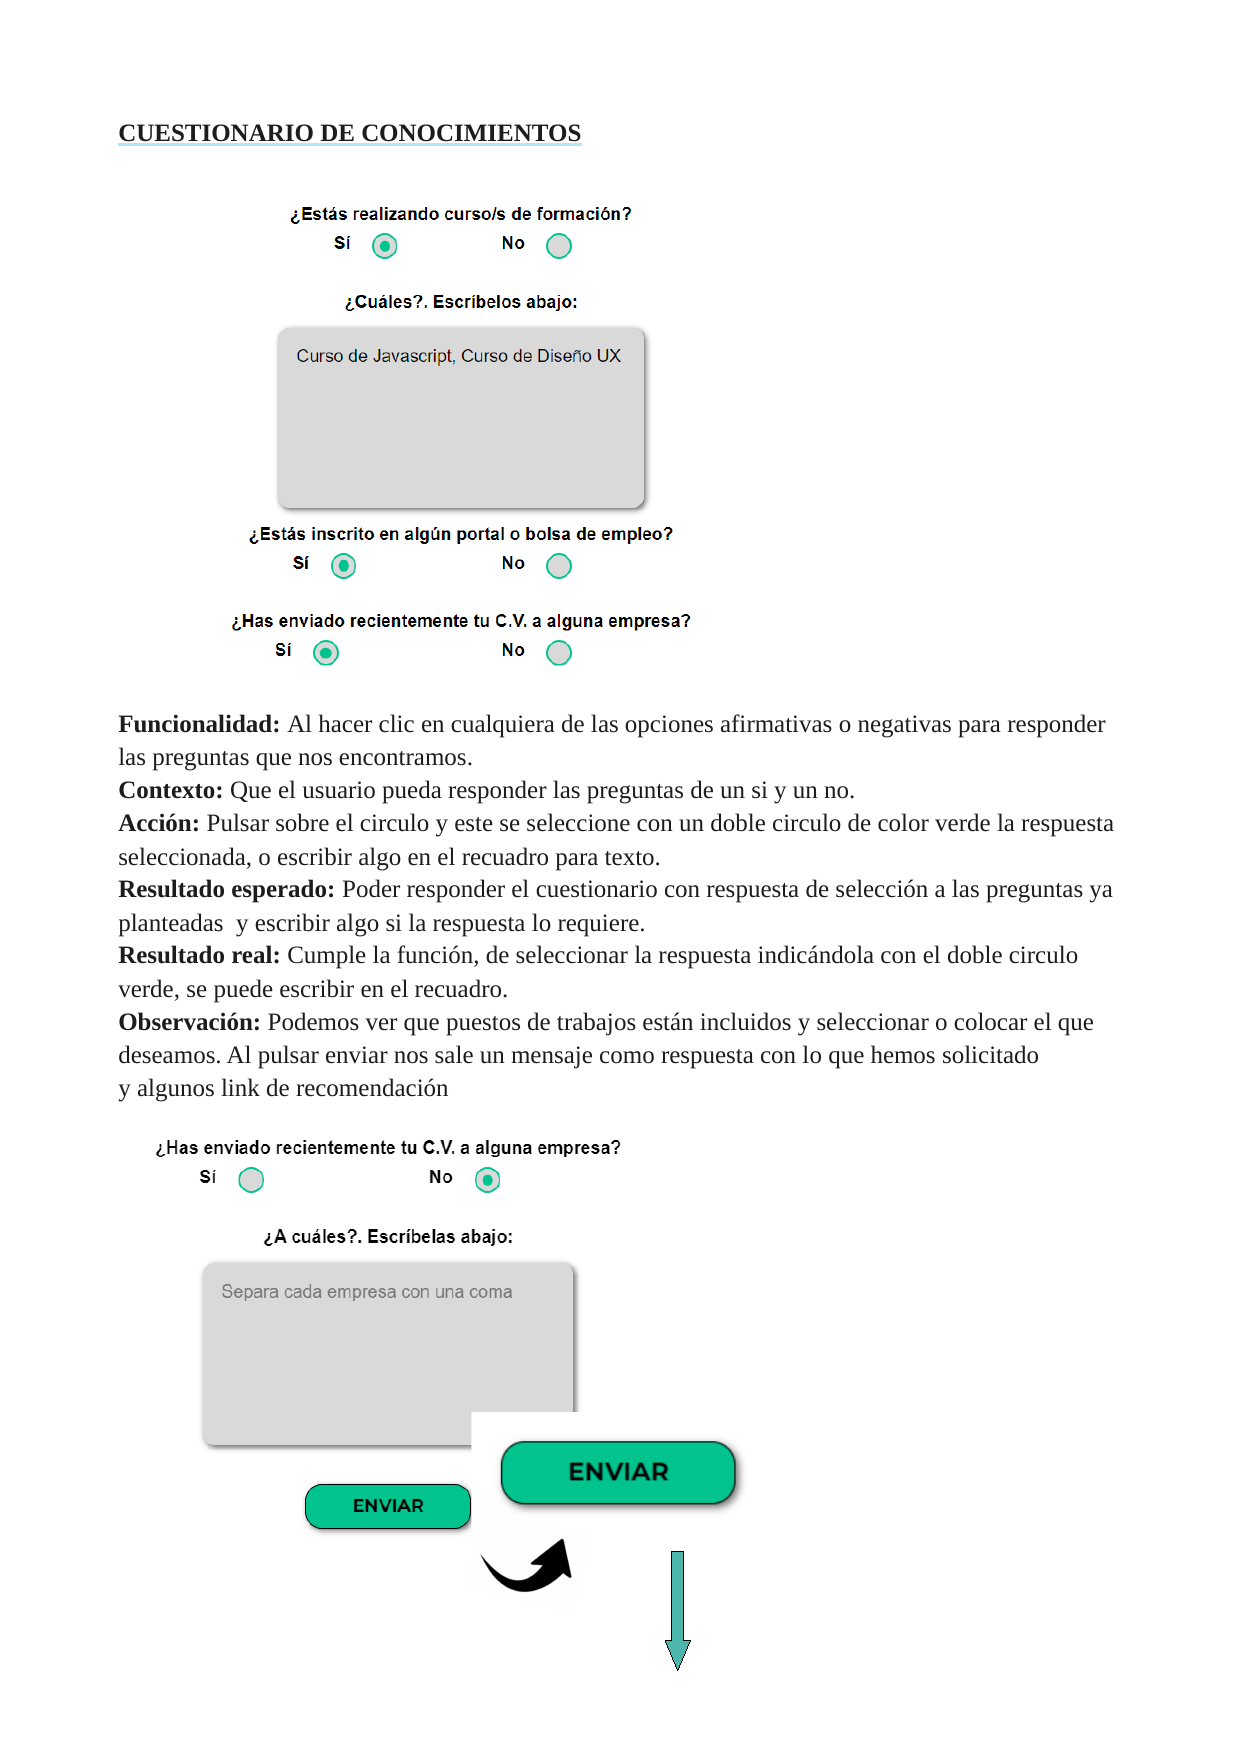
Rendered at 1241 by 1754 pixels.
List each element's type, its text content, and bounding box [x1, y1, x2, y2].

picture [128, 172, 765, 673]
text Funcionalidad: Al hacer clic en cualquiera de las opciones afirmativas o negativas para responder las preguntas que nos encontramos. [118, 709, 1122, 771]
text y algunos link de recomendación [118, 1073, 1122, 1101]
text Contexto: Que el usuario pueda responder las preguntas de un si y un no. Acción: Pulsar sobre el circulo y este se seleccione con un doble circulo de color verde la respuesta seleccionada, o escribir algo en el recuadro para texto. Resultado esperado: Poder responder el cuestionario con respuesta de selección a las preguntas ya planteadas y escribir algo si la respuesta lo requiere. Resultado real: Cumple la función, de seleccionar la respuesta indicándola con el doble circulo verde, se puede escribir en el recuadro. Observación: Podemos ver que puestos de trabajos están incluidos y seleccionar o colocar el que deseamos. Al pulsar enviar nos sale un mensaje como respuesta con lo que hemos solicitado [118, 776, 1122, 1068]
picture [120, 1108, 762, 1616]
text CUESTIONARIO DE CONOCIMIENTOS [118, 118, 1122, 147]
